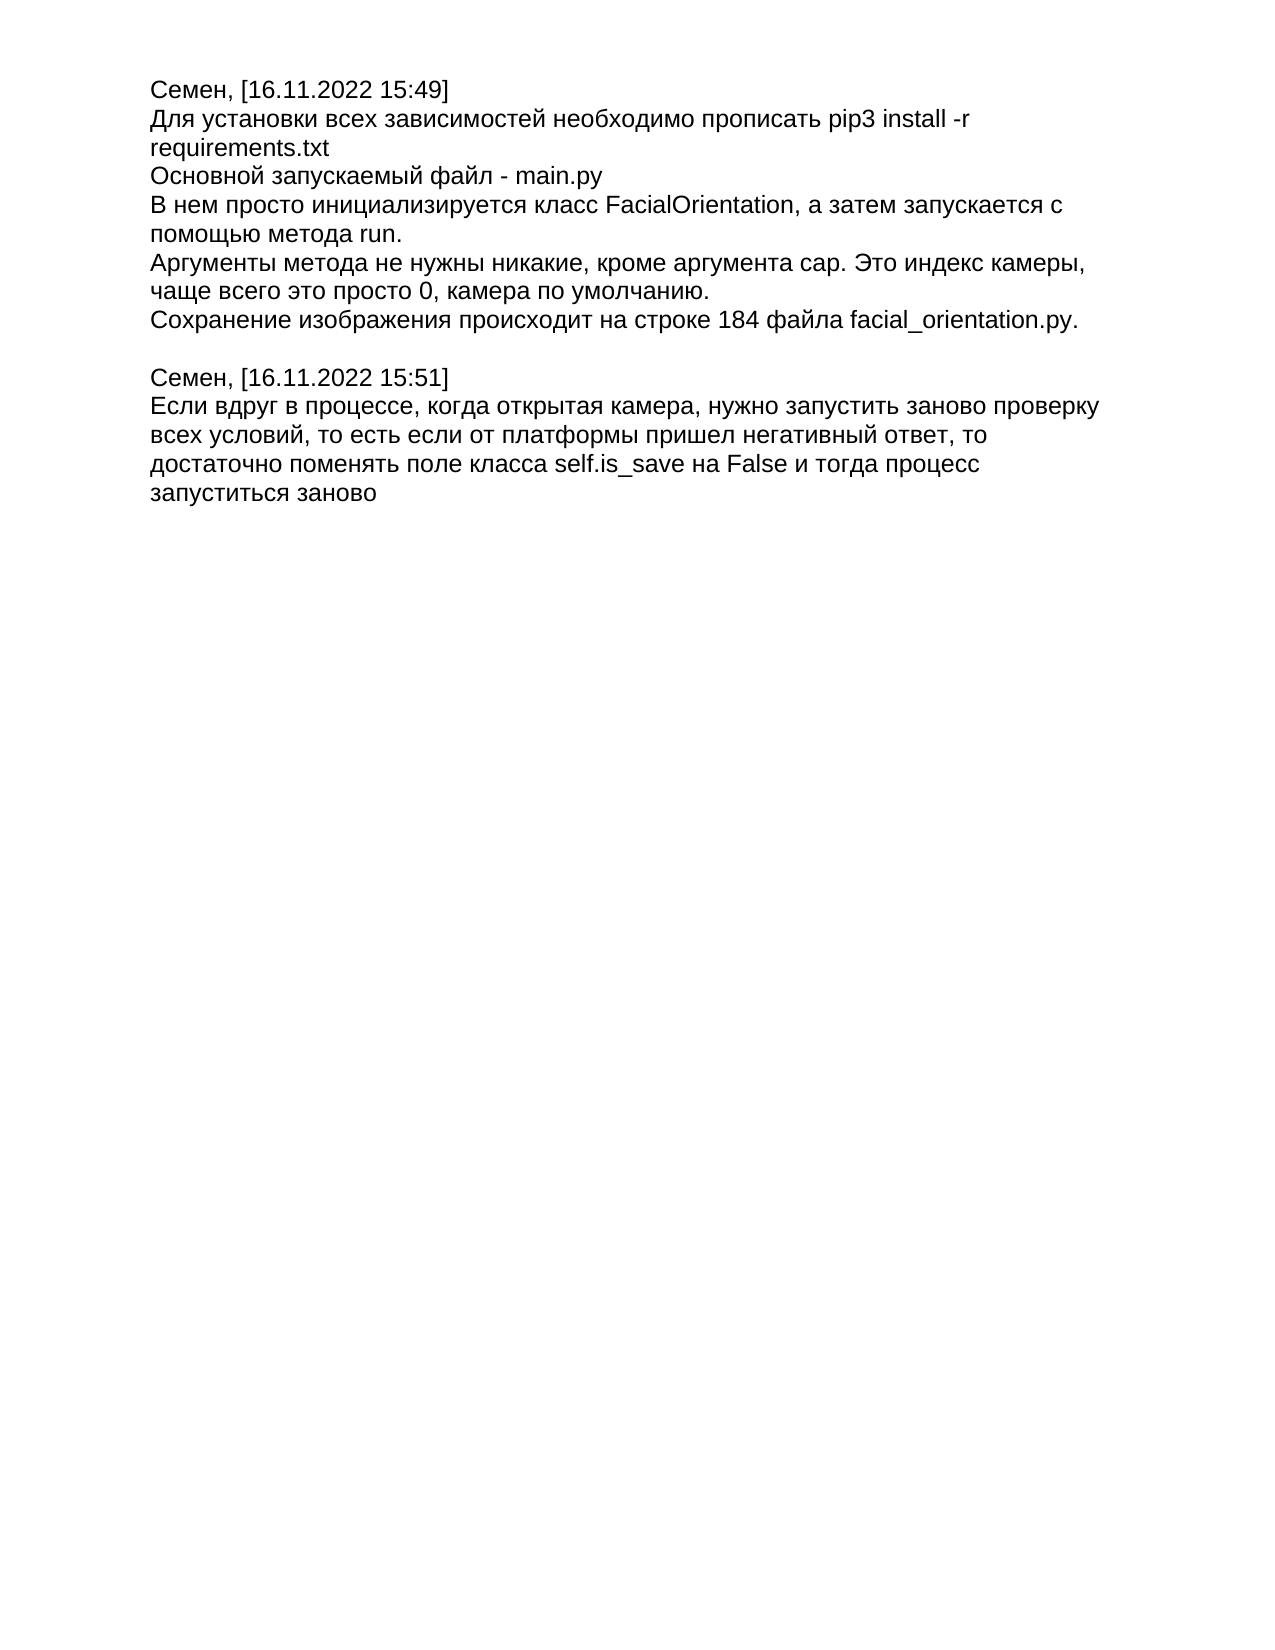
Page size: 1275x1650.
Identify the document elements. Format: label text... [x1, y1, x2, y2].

text Если вдруг в процессе, когда открытая камера, нужно запустить заново проверку всех условий, то есть если от платформы пришел негативный ответ, то достаточно поменять поле класса self.is_save на False и тогда процесс запуститься заново [150, 391, 1125, 506]
text Семен, [16.11.2022 15:49] [150, 75, 1125, 104]
text Аргументы метода не нужны никакие, кроме аргумента cap. Это индекс камеры, чаще всего это просто 0, камера по умолчанию. [150, 247, 1125, 305]
text Для установки всех зависимостей необходимо прописать pip3 install -r requirements.txt [150, 104, 1125, 161]
text В нем просто инициализируется класс FacialOrientation, а затем запускается с помощью метода run. [150, 190, 1125, 247]
text Семен, [16.11.2022 15:51] [150, 362, 1125, 391]
text Основной запускаемый файл - main.py [150, 161, 1125, 190]
text Сохранение изображения происходит на строке 184 файла facial_orientation.py. [150, 305, 1125, 334]
